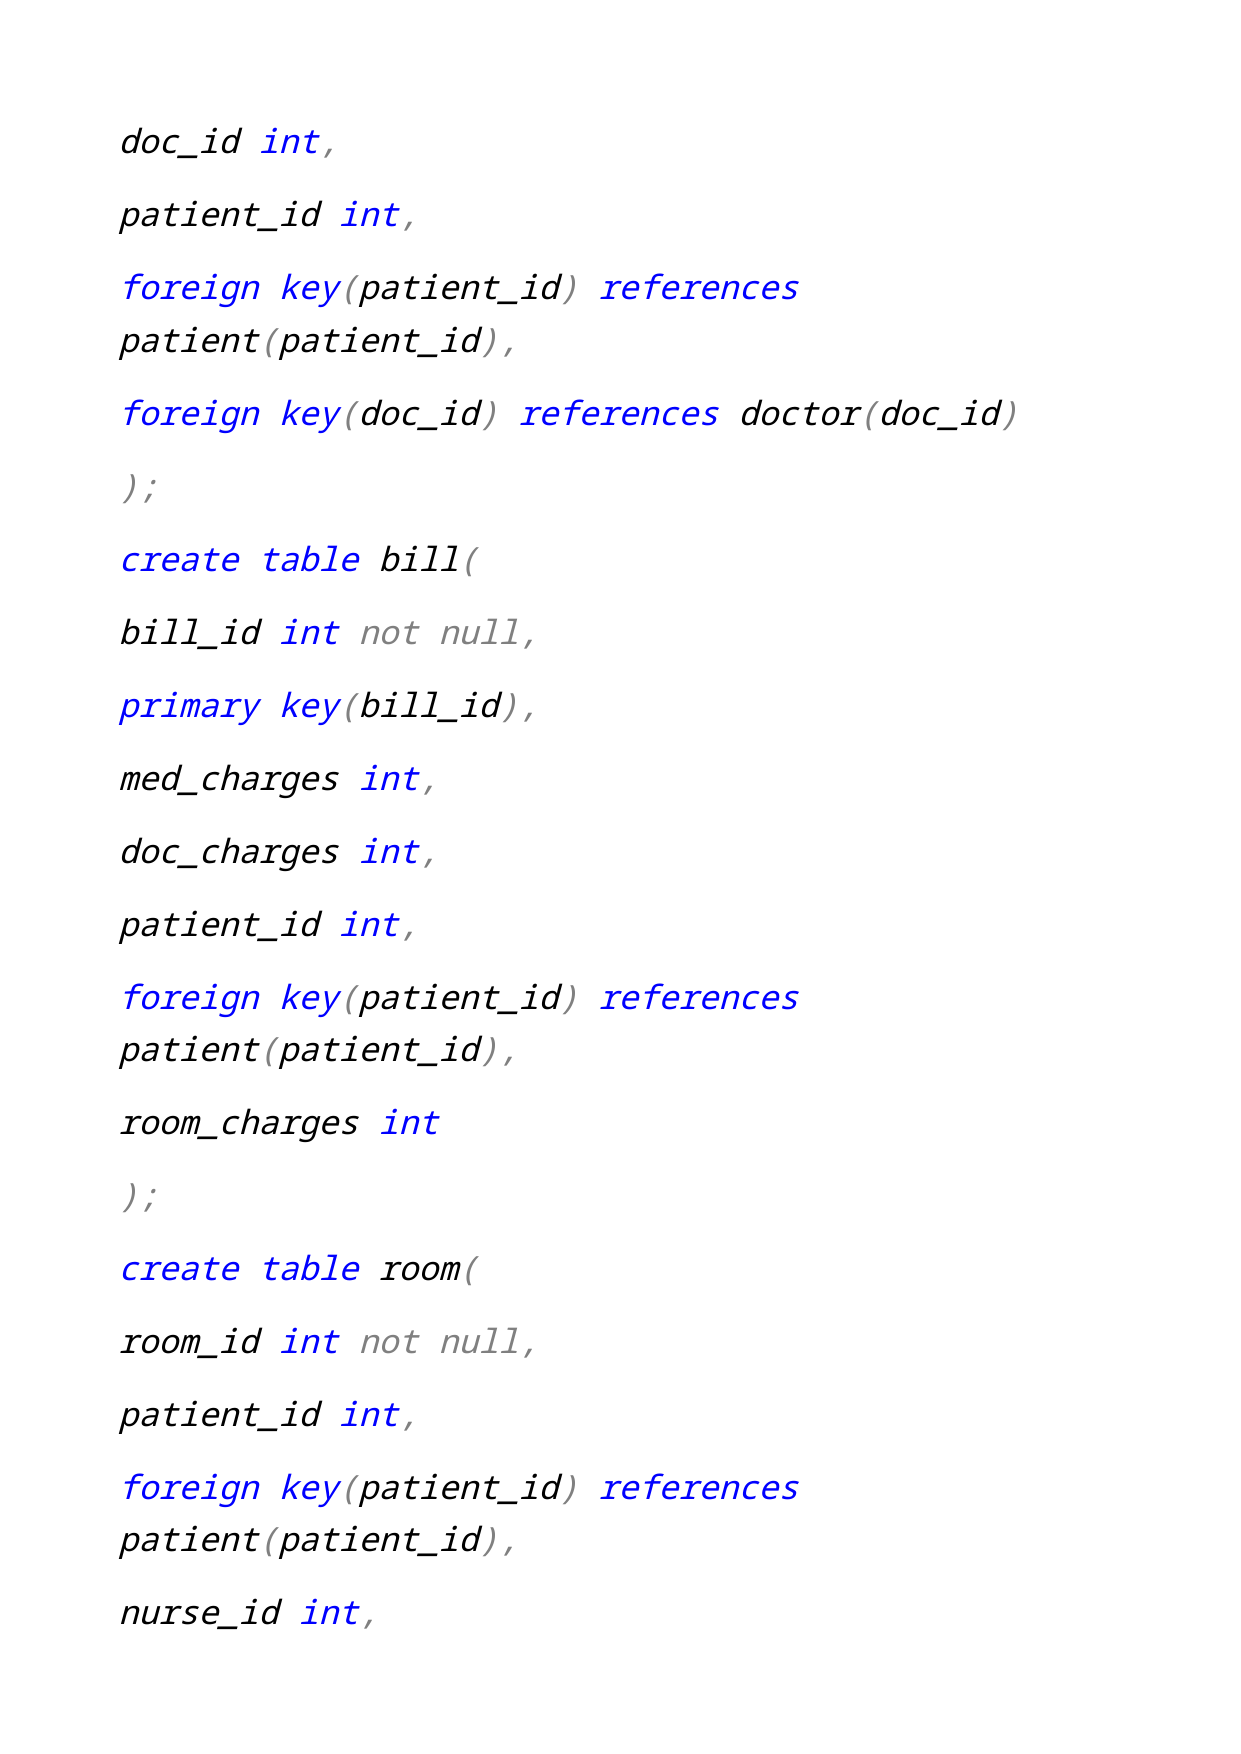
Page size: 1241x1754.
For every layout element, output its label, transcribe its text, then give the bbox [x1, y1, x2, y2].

text med_charges int, [118, 754, 1122, 800]
text ); [118, 1172, 1122, 1217]
text create table bill( [118, 535, 1122, 581]
text room_id int not null, [118, 1318, 1122, 1363]
text doc_id int, [118, 118, 1122, 163]
text room_charges int [118, 1099, 1122, 1144]
text primary key(bill_id), [118, 681, 1122, 727]
text foreign key(doc_id) references doctor(doc_id) [118, 389, 1122, 435]
text ); [118, 462, 1122, 508]
text foreign key(patient_id) references patient(patient_id), [118, 264, 1122, 362]
text doc_charges int, [118, 827, 1122, 873]
text foreign key(patient_id) references patient(patient_id), [118, 1464, 1122, 1561]
text patient_id int, [118, 191, 1122, 237]
text create table room( [118, 1245, 1122, 1290]
text patient_id int, [118, 901, 1122, 946]
text bill_id int not null, [118, 608, 1122, 654]
text nurse_id int, [118, 1589, 1122, 1634]
text foreign key(patient_id) references patient(patient_id), [118, 973, 1122, 1071]
text patient_id int, [118, 1391, 1122, 1436]
